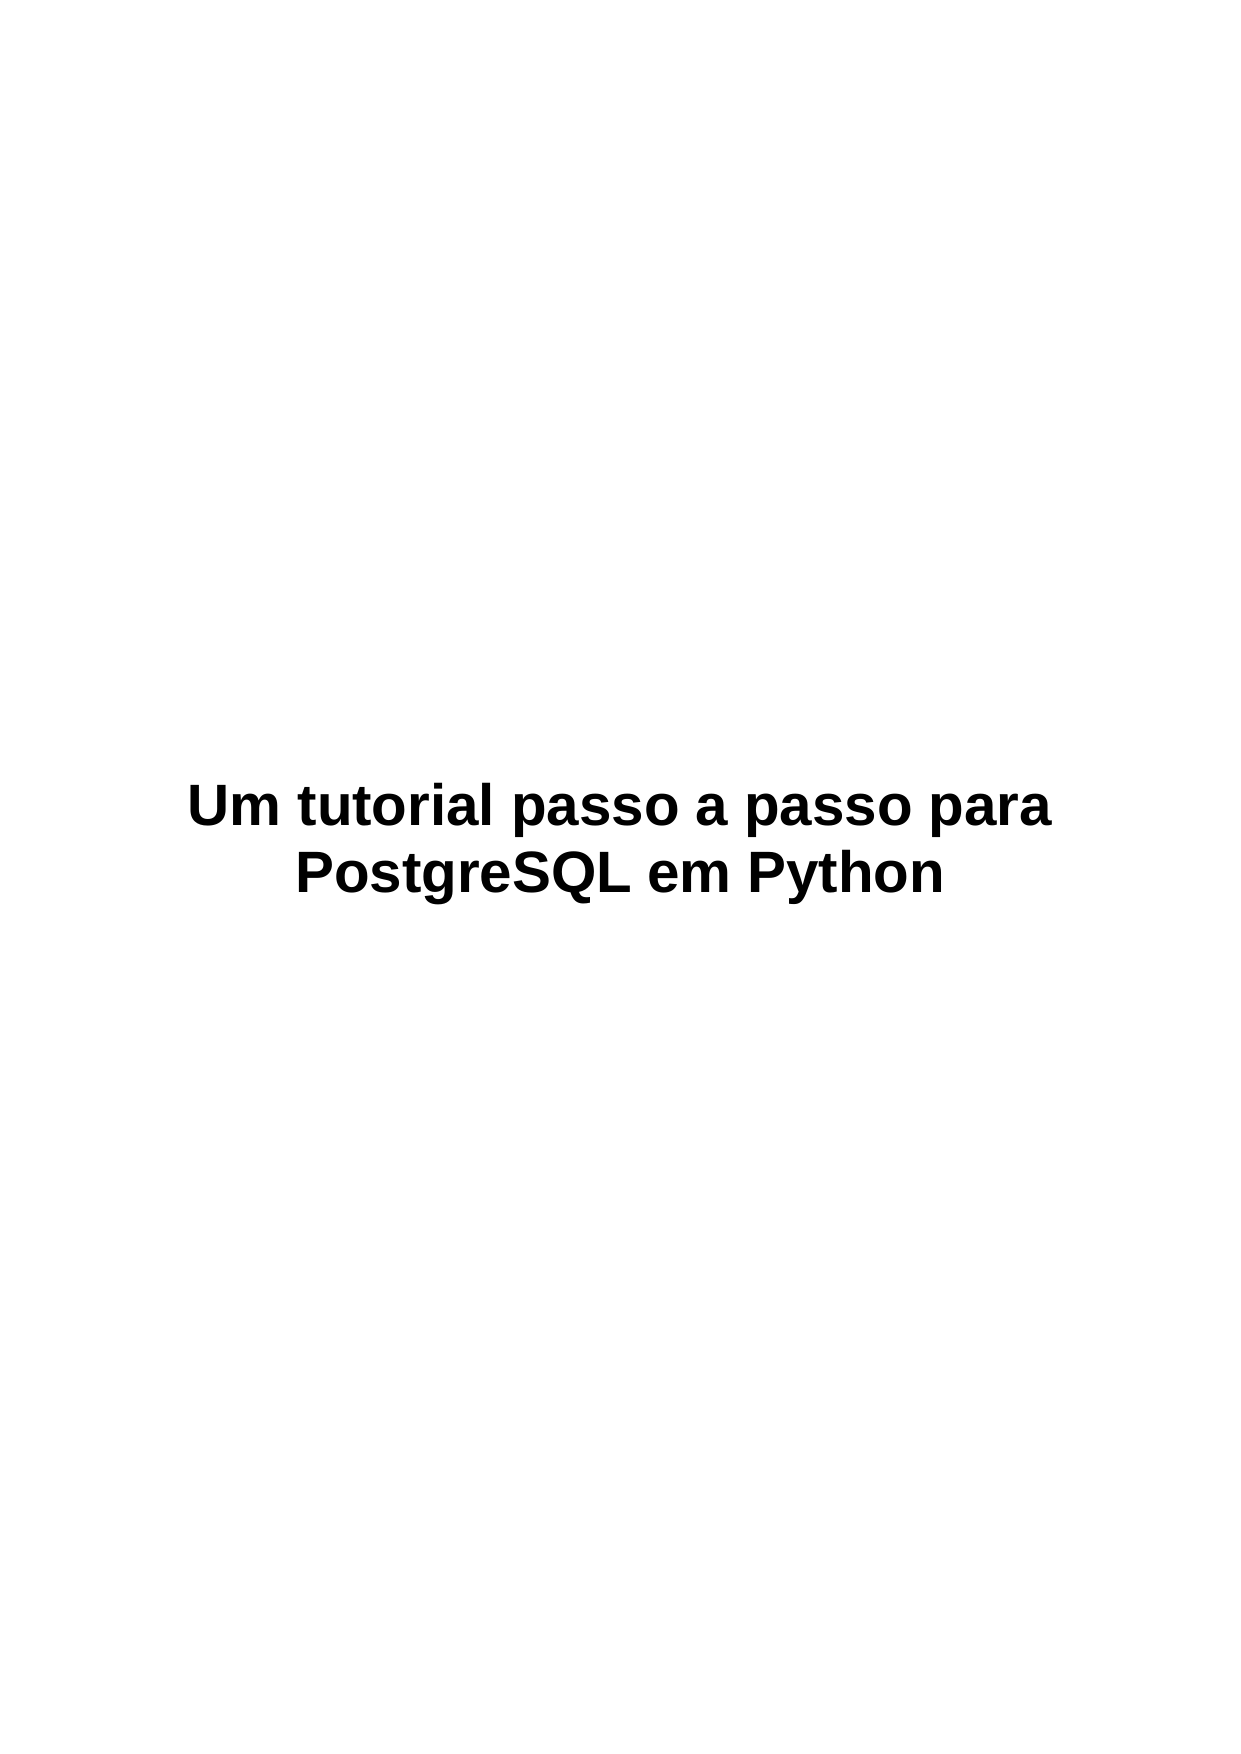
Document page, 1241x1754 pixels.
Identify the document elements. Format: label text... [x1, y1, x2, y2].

title Um tutorial passo a passo para PostgreSQL em Python [118, 771, 1122, 905]
